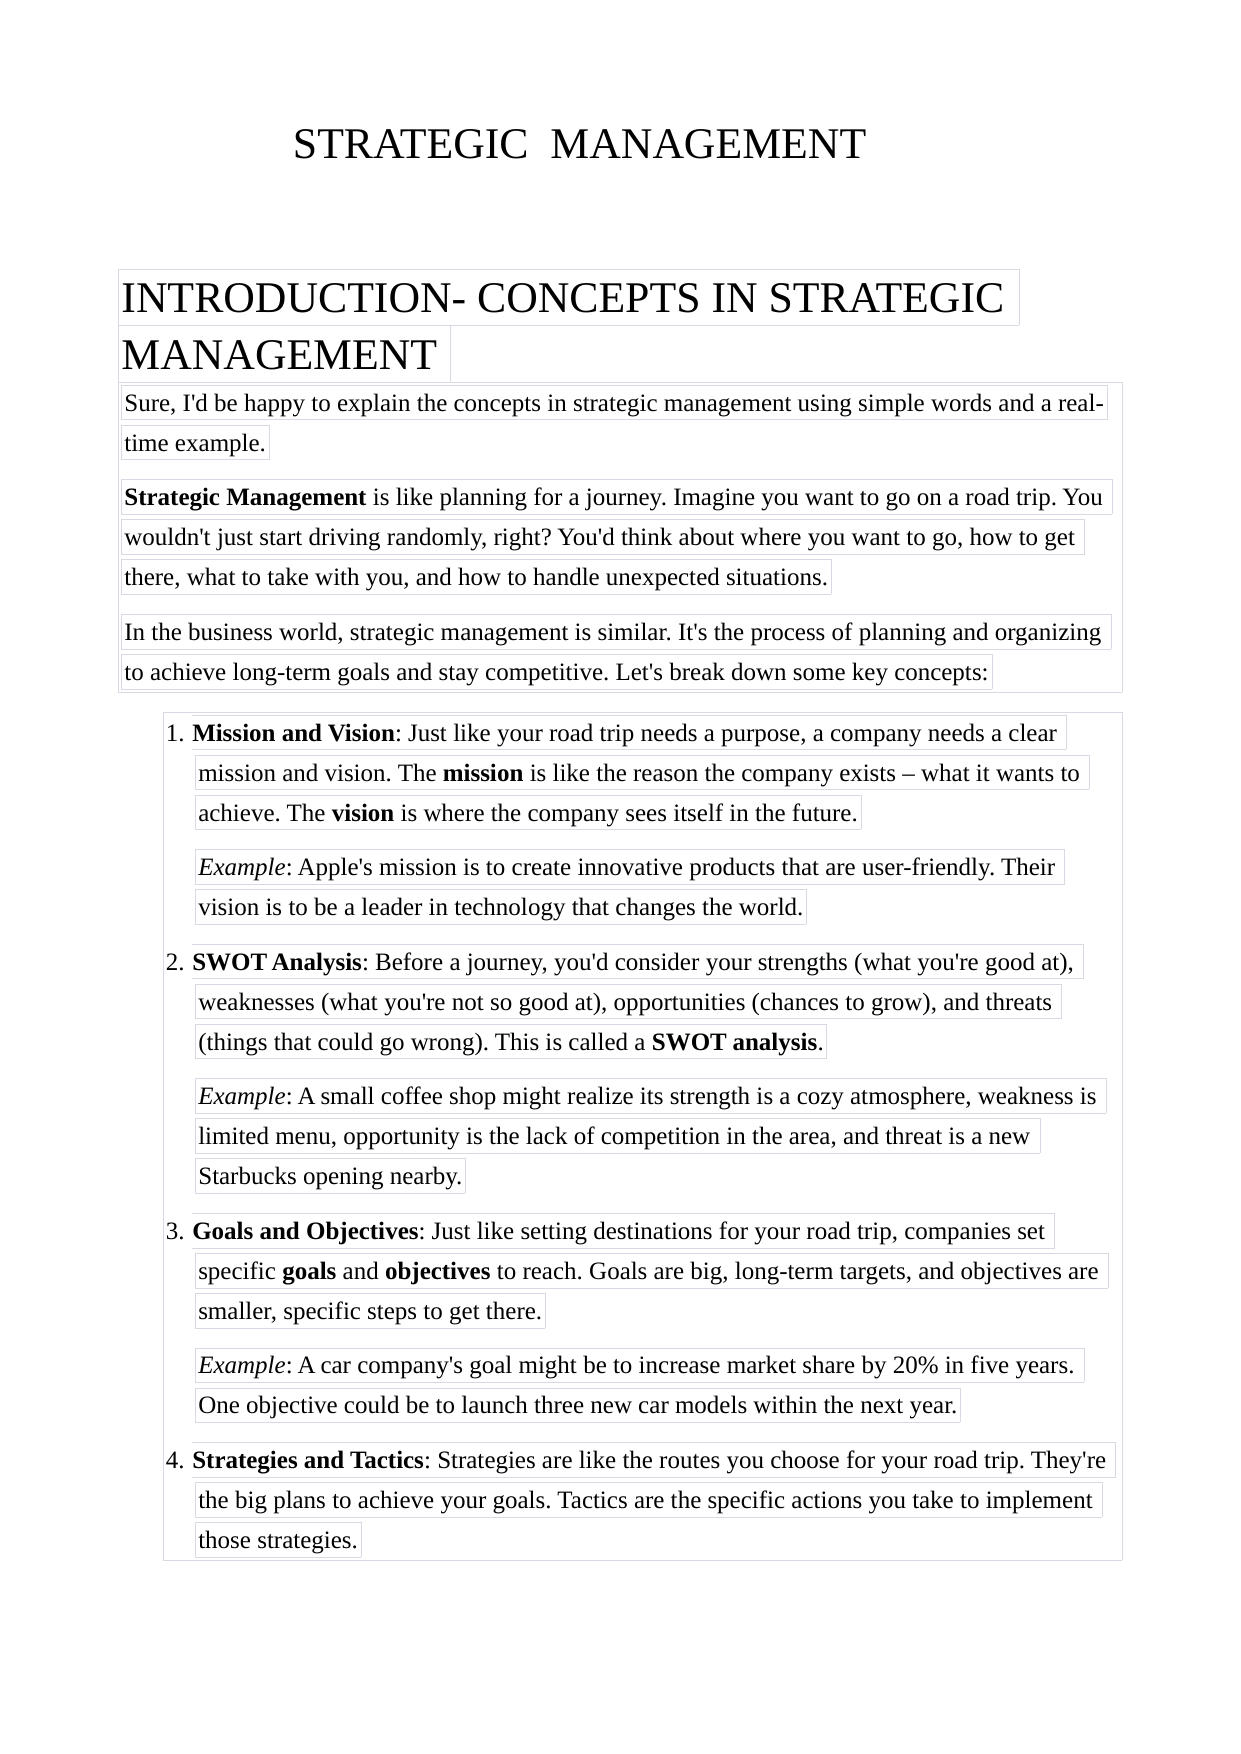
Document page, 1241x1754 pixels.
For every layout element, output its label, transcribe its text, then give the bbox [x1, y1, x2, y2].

text In the business world, strategic management is similar. It's the process of planning and organizing to achieve long-term goals and stay competitive. Let's break down some key concepts: [119, 611, 1122, 692]
list Mission and Vision: Just like your road trip needs a purpose, a company needs a clear mission and vision. The mission is like the reason the company exists – what it wants to achieve. The vision is where the company sees itself in the future. [164, 713, 1122, 829]
list Goals and Objectives: Just like setting destinations for your road trip, companies set specific goals and objectives to reach. Goals are big, long-term targets, and objectives are smaller, specific steps to get there. [164, 1210, 1122, 1328]
list Example: A car company's goal might be to increase market share by 20% in five years. One objective could be to launch three new car models within the next year. [164, 1344, 1122, 1422]
list Example: A small coffee shop might realize its strength is a cozy atmosphere, weakness is limited menu, opportunity is the lack of competition in the area, and threat is a new Starbucks opening nearby. [164, 1075, 1122, 1193]
text INTRODUCTION- CONCEPTS IN STRATEGIC MANAGEMENT [119, 269, 1122, 382]
text STRATEGIC MANAGEMENT [118, 118, 1122, 168]
text Sure, I'd be happy to explain the concepts in strategic management using simple words and a real-time example. [119, 383, 1122, 459]
list Example: Apple's mission is to create innovative products that are user-friendly. Their vision is to be a leader in technology that changes the world. [164, 846, 1122, 924]
list Strategies and Tactics: Strategies are like the routes you choose for your road trip. They're the big plans to achieve your goals. Tactics are the specific actions you take to implement those strategies. [164, 1439, 1122, 1560]
text Strategic Management is like planning for a journey. Imagine you want to go on a road trip. You wouldn't just start driving randomly, right? You'd think about where you want to go, how to get there, what to take with you, and how to handle unexpected situations. [119, 476, 1122, 594]
list SWOT Analysis: Before a journey, you'd consider your strengths (what you're good at), weaknesses (what you're not so good at), opportunities (chances to grow), and threats (things that could go wrong). This is called a SWOT analysis. [164, 941, 1122, 1058]
